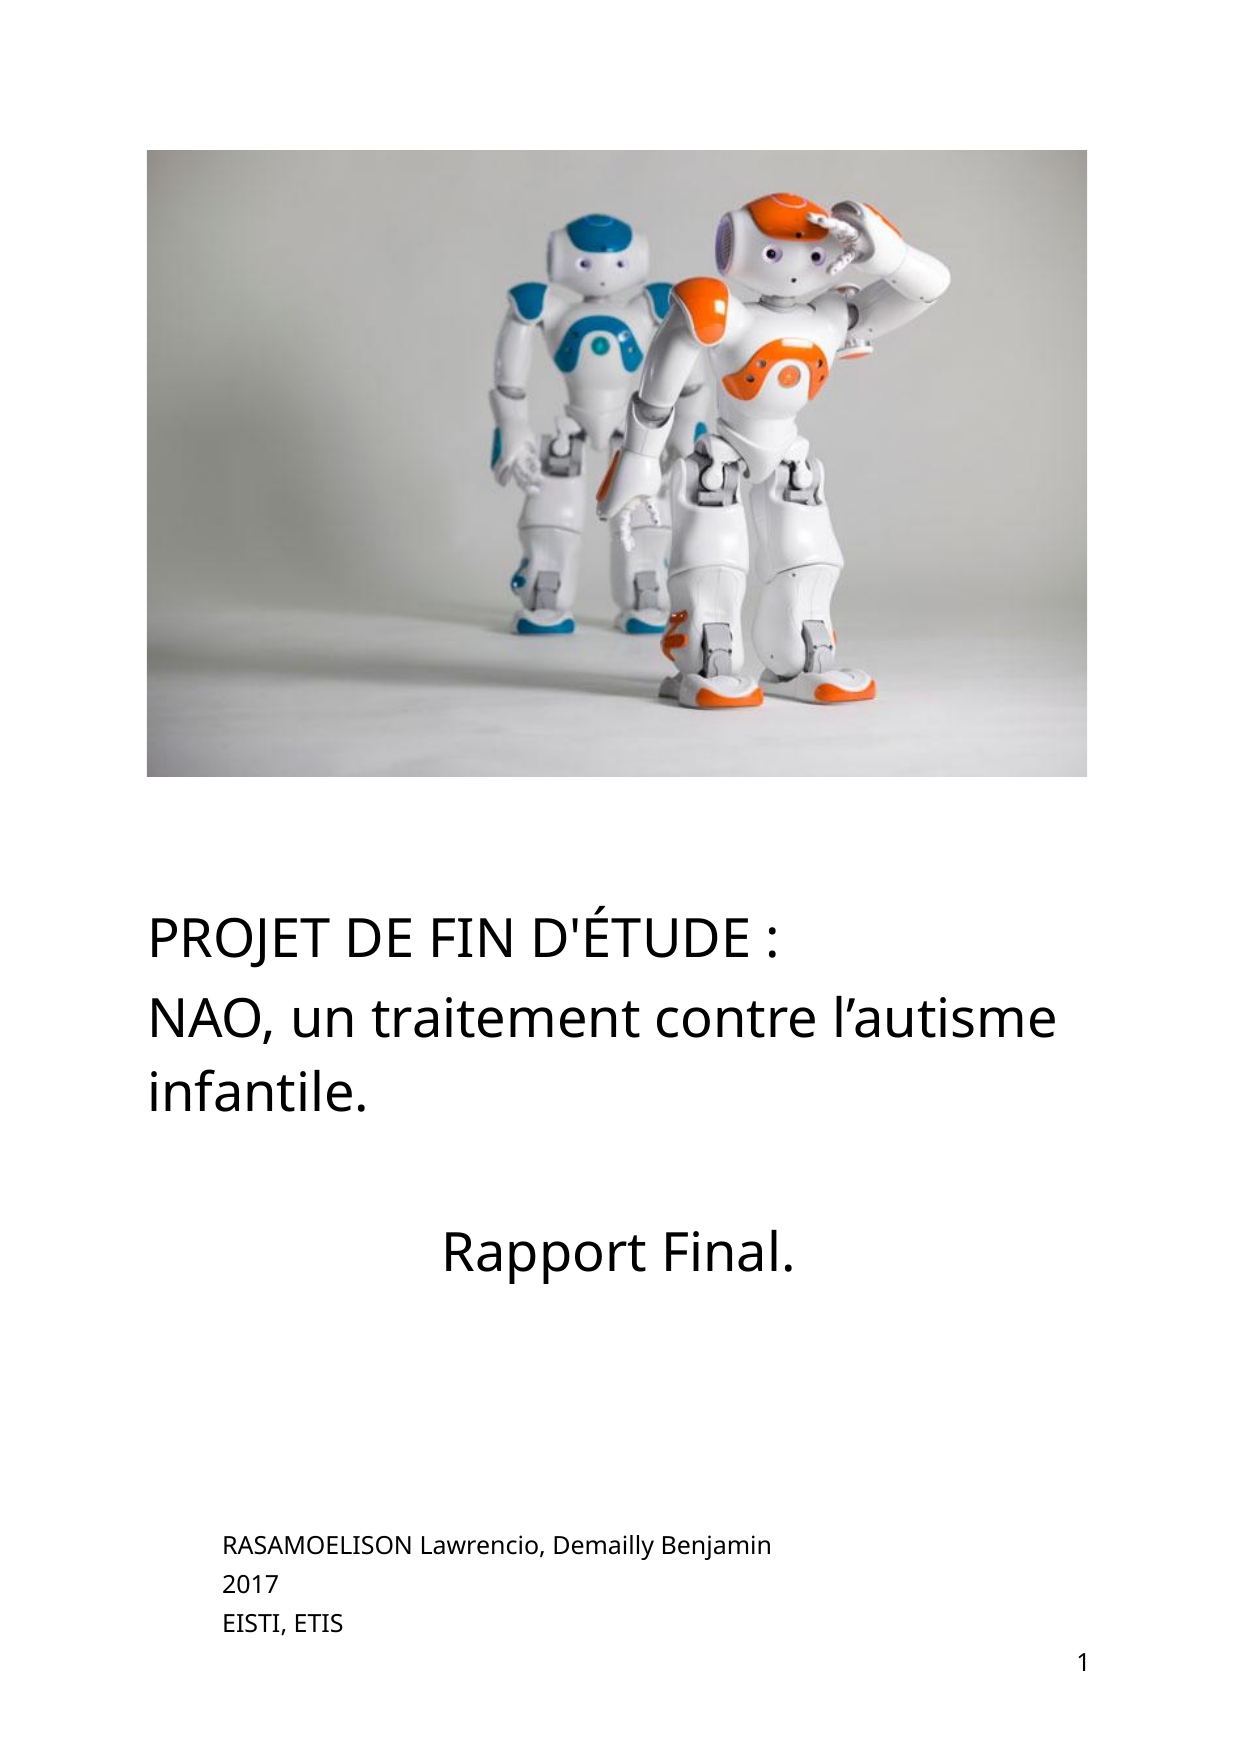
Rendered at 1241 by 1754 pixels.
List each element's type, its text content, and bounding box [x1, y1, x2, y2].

title NAO, un traitement contre l’autisme infantile. [147, 979, 1090, 1127]
picture [146, 150, 1088, 777]
title PROJET DE FIN D'ÉTUDE : [147, 899, 1090, 973]
title Rapport Final. [147, 1213, 1090, 1287]
